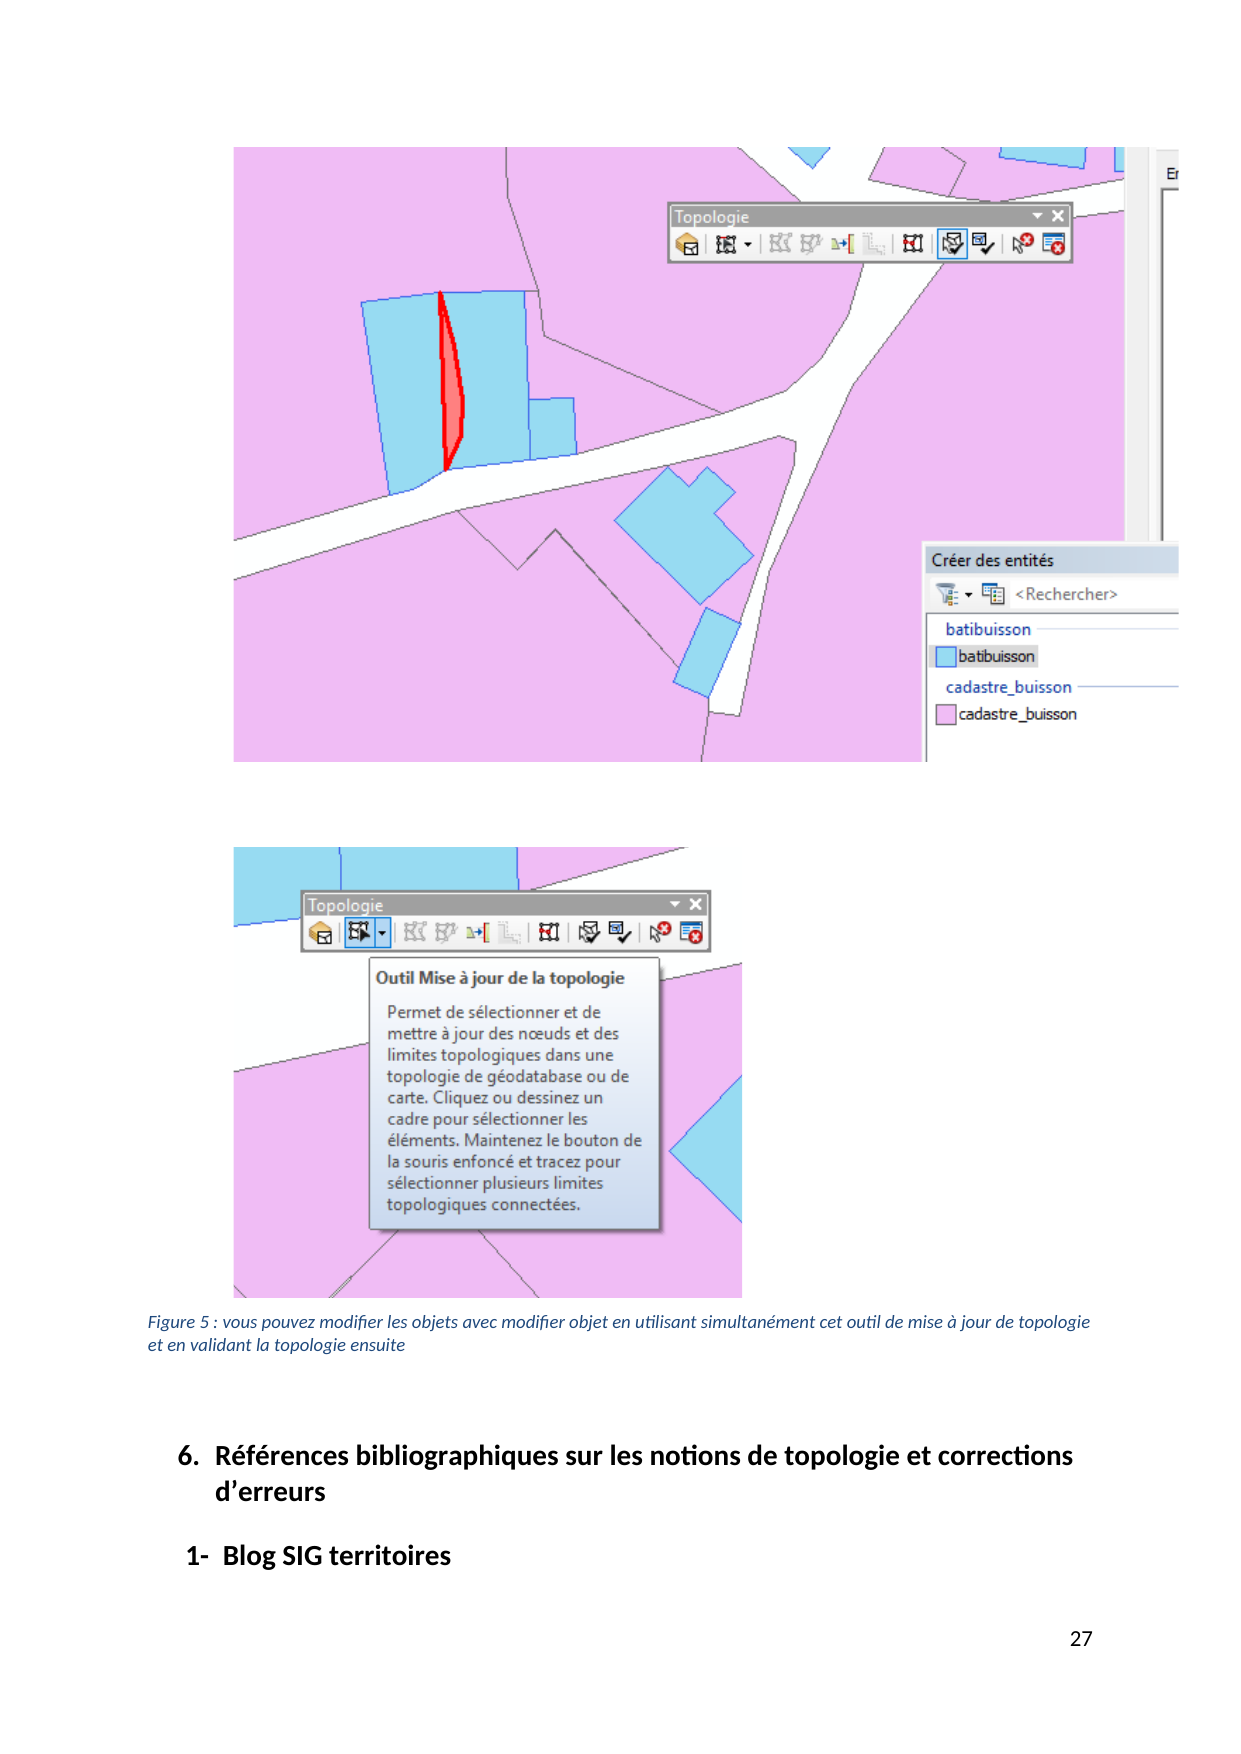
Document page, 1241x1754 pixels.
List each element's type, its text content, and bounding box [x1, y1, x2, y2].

list Blog SIG territoires [185, 1537, 1093, 1572]
picture [313, 847, 743, 1298]
picture [233, 147, 1179, 762]
text Figure 5 : vous pouvez modifier les objets avec modifier objet en utilisant simultanément cet outil de mise à jour de topologie et en validant la topologie ensuite [148, 1310, 1093, 1356]
list Références bibliographiques sur les notions de topologie et corrections d’erreurs [177, 1437, 1093, 1509]
